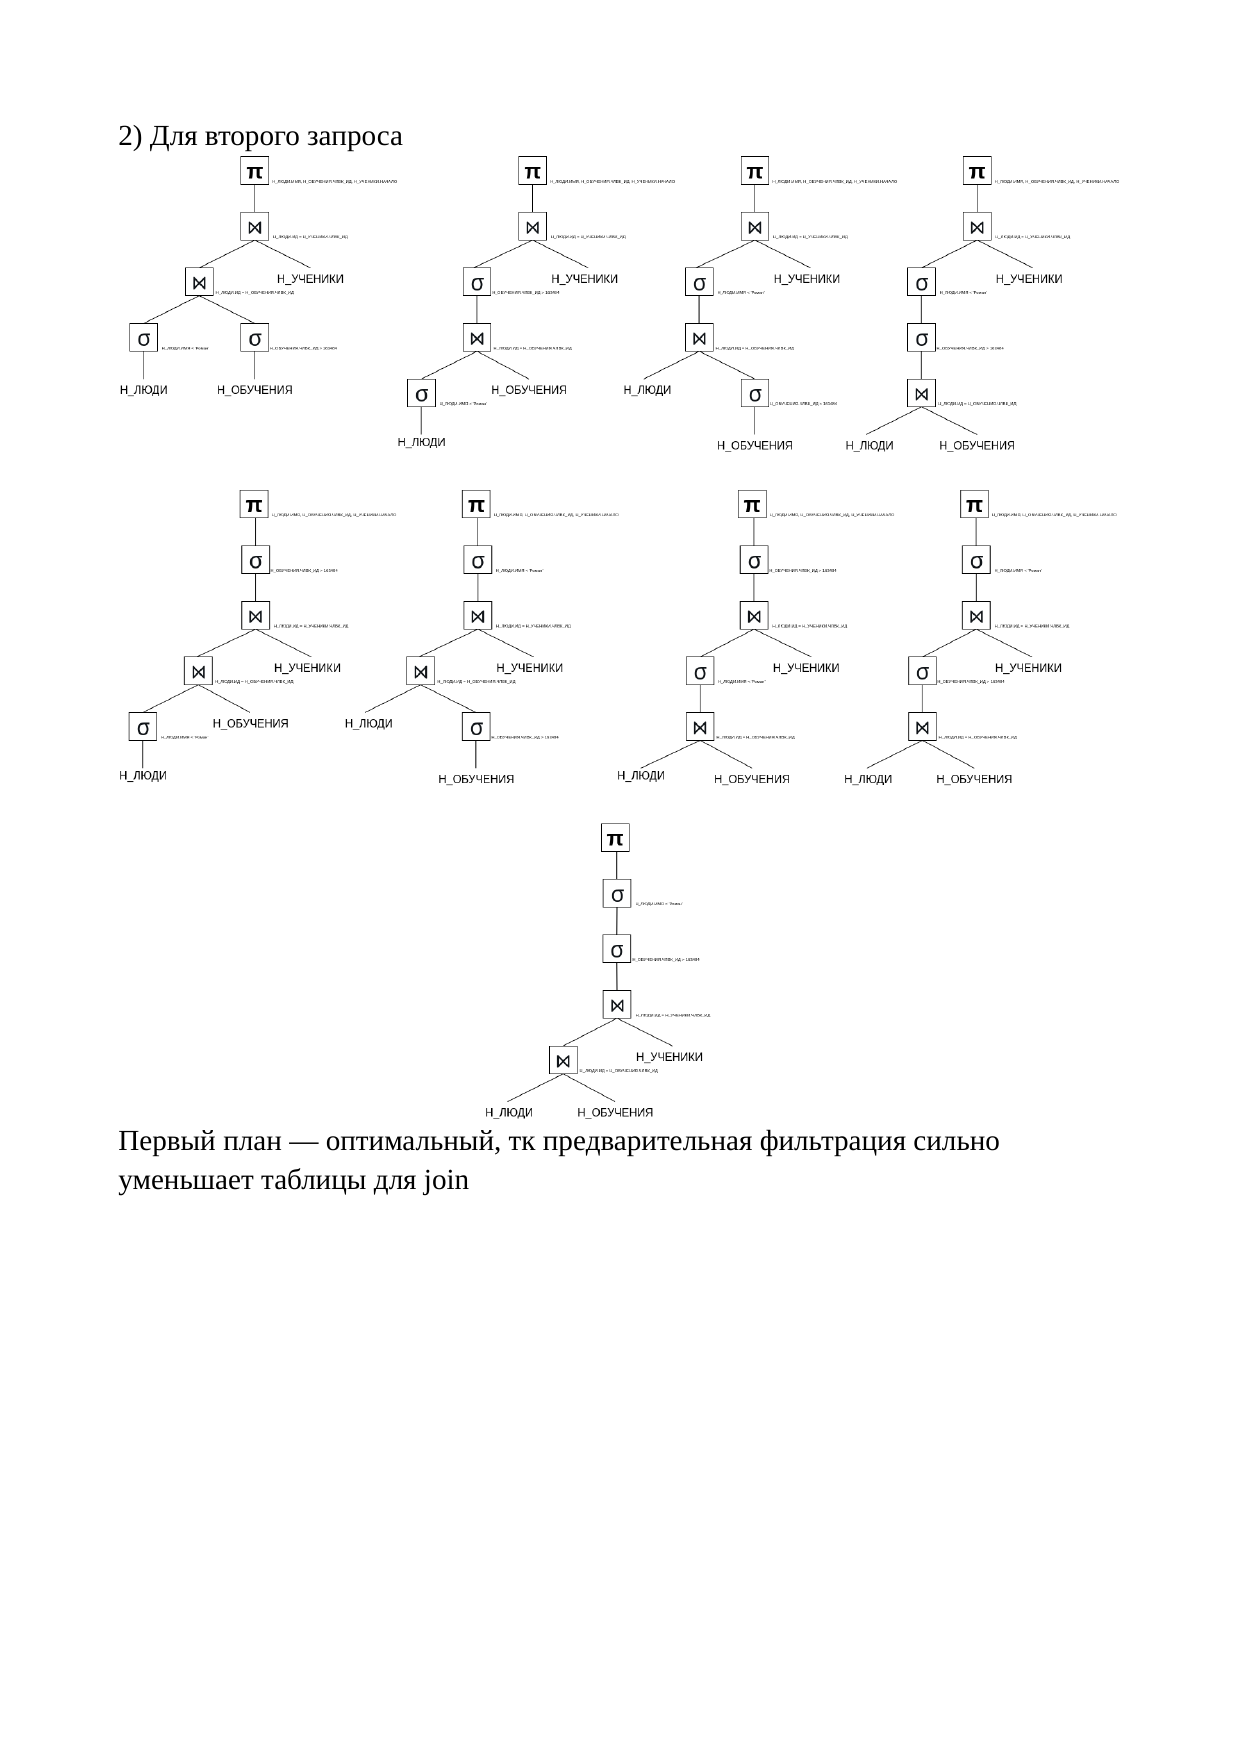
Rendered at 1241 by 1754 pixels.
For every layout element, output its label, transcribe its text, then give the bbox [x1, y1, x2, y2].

text 2) Для второго запроса [118, 118, 1122, 152]
text Первый план — оптимальный, тк предварительная фильтрация сильно уменьшает таблицы для join [118, 1123, 1122, 1195]
picture [118, 156, 1123, 1119]
